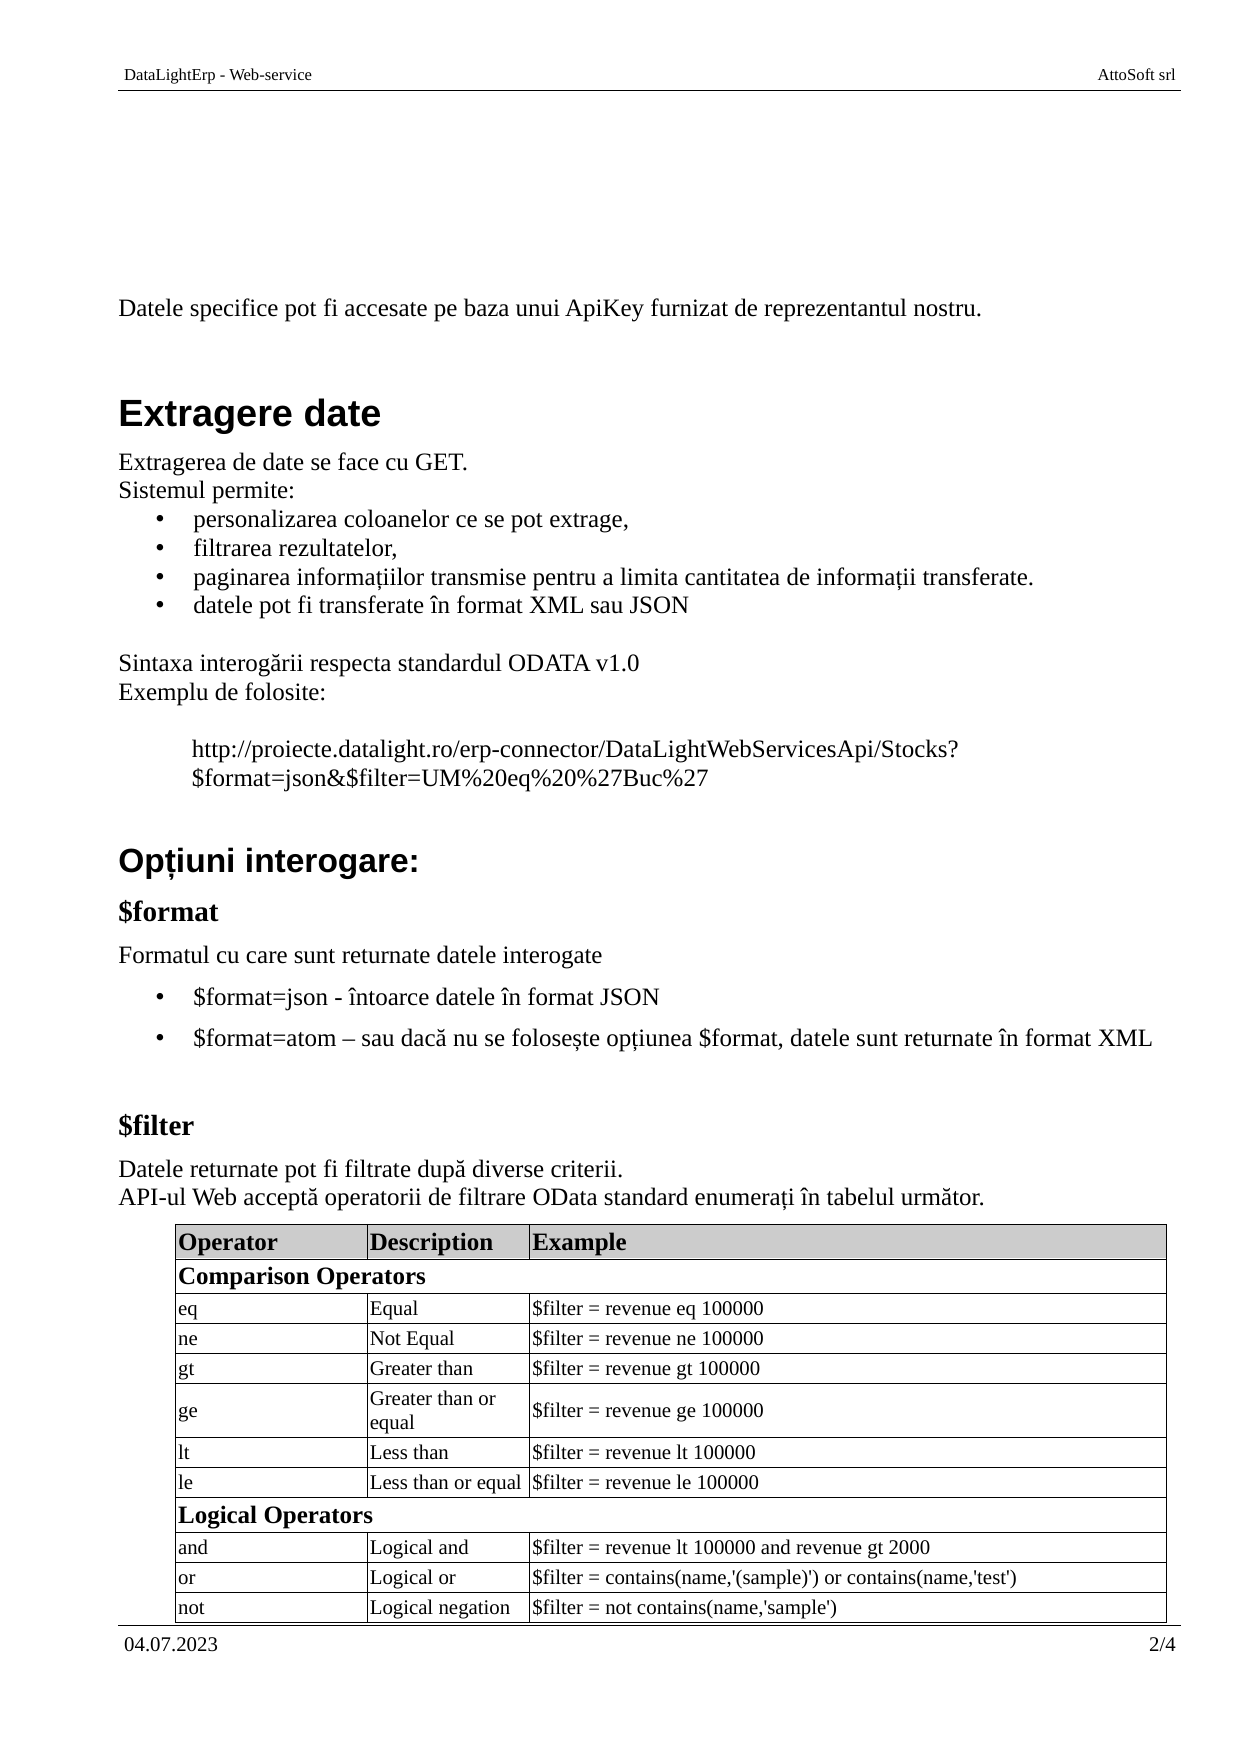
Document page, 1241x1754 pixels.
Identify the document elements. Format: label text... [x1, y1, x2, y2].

table_cell le [176, 1468, 367, 1497]
table_cell $filter = revenue gt 100000 [530, 1354, 1166, 1383]
text Sistemul permite: [118, 476, 1181, 504]
table_cell ne [176, 1324, 367, 1353]
table_cell $filter = revenue le 100000 [530, 1468, 1166, 1497]
text http://proiecte.datalight.ro/erp-connector/DataLightWebServicesApi/Stocks?$format=json&$filter=UM%20eq%20%27Buc%27 [192, 734, 1181, 792]
list paginarea informațiilor transmise pentru a limita cantitatea de informații transferate. [156, 562, 1181, 591]
table_header Example [530, 1225, 1166, 1258]
text Sintaxa interogării respecta standardul ODATA v1.0 [118, 648, 1181, 677]
list $format=json - întoarce datele în format JSON [156, 982, 1181, 1011]
list personalizarea coloanelor ce se pot extrage, [156, 504, 1181, 533]
table_cell Logical and [368, 1533, 529, 1562]
table_cell $filter = revenue ne 100000 [530, 1324, 1166, 1353]
text Formatul cu care sunt returnate datele interogate [118, 941, 1181, 969]
table_header Description [368, 1225, 529, 1258]
list datele pot fi transferate în format XML sau JSON [156, 591, 1181, 619]
text Datele specifice pot fi accesate pe baza unui ApiKey furnizat de reprezentantul nostru. [118, 293, 1181, 322]
list filtrarea rezultatelor, [156, 533, 1181, 562]
table_cell Logical Operators [176, 1498, 1166, 1532]
table_cell or [176, 1563, 367, 1592]
table_cell $filter = revenue lt 100000 [530, 1438, 1166, 1467]
table_cell ge [176, 1384, 367, 1437]
table_cell Logical negation [368, 1593, 529, 1622]
table_cell $filter = revenue ge 100000 [530, 1384, 1166, 1437]
text Datele returnate pot fi filtrate după diverse criterii. API-ul Web acceptă operatorii de filtrare OData standard enumerați în tabelul următor. [118, 1154, 1181, 1211]
table_cell $filter = revenue lt 100000 and revenue gt 2000 [530, 1533, 1166, 1562]
table_cell Equal [368, 1294, 529, 1323]
subtitle Opțiuni interogare: [118, 841, 1181, 880]
subtitle $format [118, 894, 1181, 928]
text Exemplu de folosite: [118, 677, 1181, 706]
text Extragerea de date se face cu GET. [118, 447, 1181, 476]
table_cell lt [176, 1438, 367, 1467]
table_header Operator [176, 1225, 367, 1258]
table_cell gt [176, 1354, 367, 1383]
table_cell $filter = contains(name,'(sample)') or contains(name,'test') [530, 1563, 1166, 1592]
table_cell Logical or [368, 1563, 529, 1592]
table_cell Comparison Operators [176, 1260, 1166, 1293]
list $format=atom – sau dacă nu se folosește opțiunea $format, datele sunt returnate în format XML [156, 1023, 1181, 1052]
table_cell and [176, 1533, 367, 1562]
table_cell Less than [368, 1438, 529, 1467]
table_cell Less than or equal [368, 1468, 529, 1497]
table_cell not [176, 1593, 367, 1622]
table_cell Greater than or equal [368, 1384, 529, 1437]
table_cell Not Equal [368, 1324, 529, 1353]
table_cell $filter = revenue eq 100000 [530, 1294, 1166, 1323]
table_cell eq [176, 1294, 367, 1323]
subtitle $filter [118, 1108, 1181, 1141]
table_cell Greater than [368, 1354, 529, 1383]
subtitle Extragere date [118, 347, 1181, 434]
table_cell $filter = not contains(name,'sample') [530, 1593, 1166, 1622]
